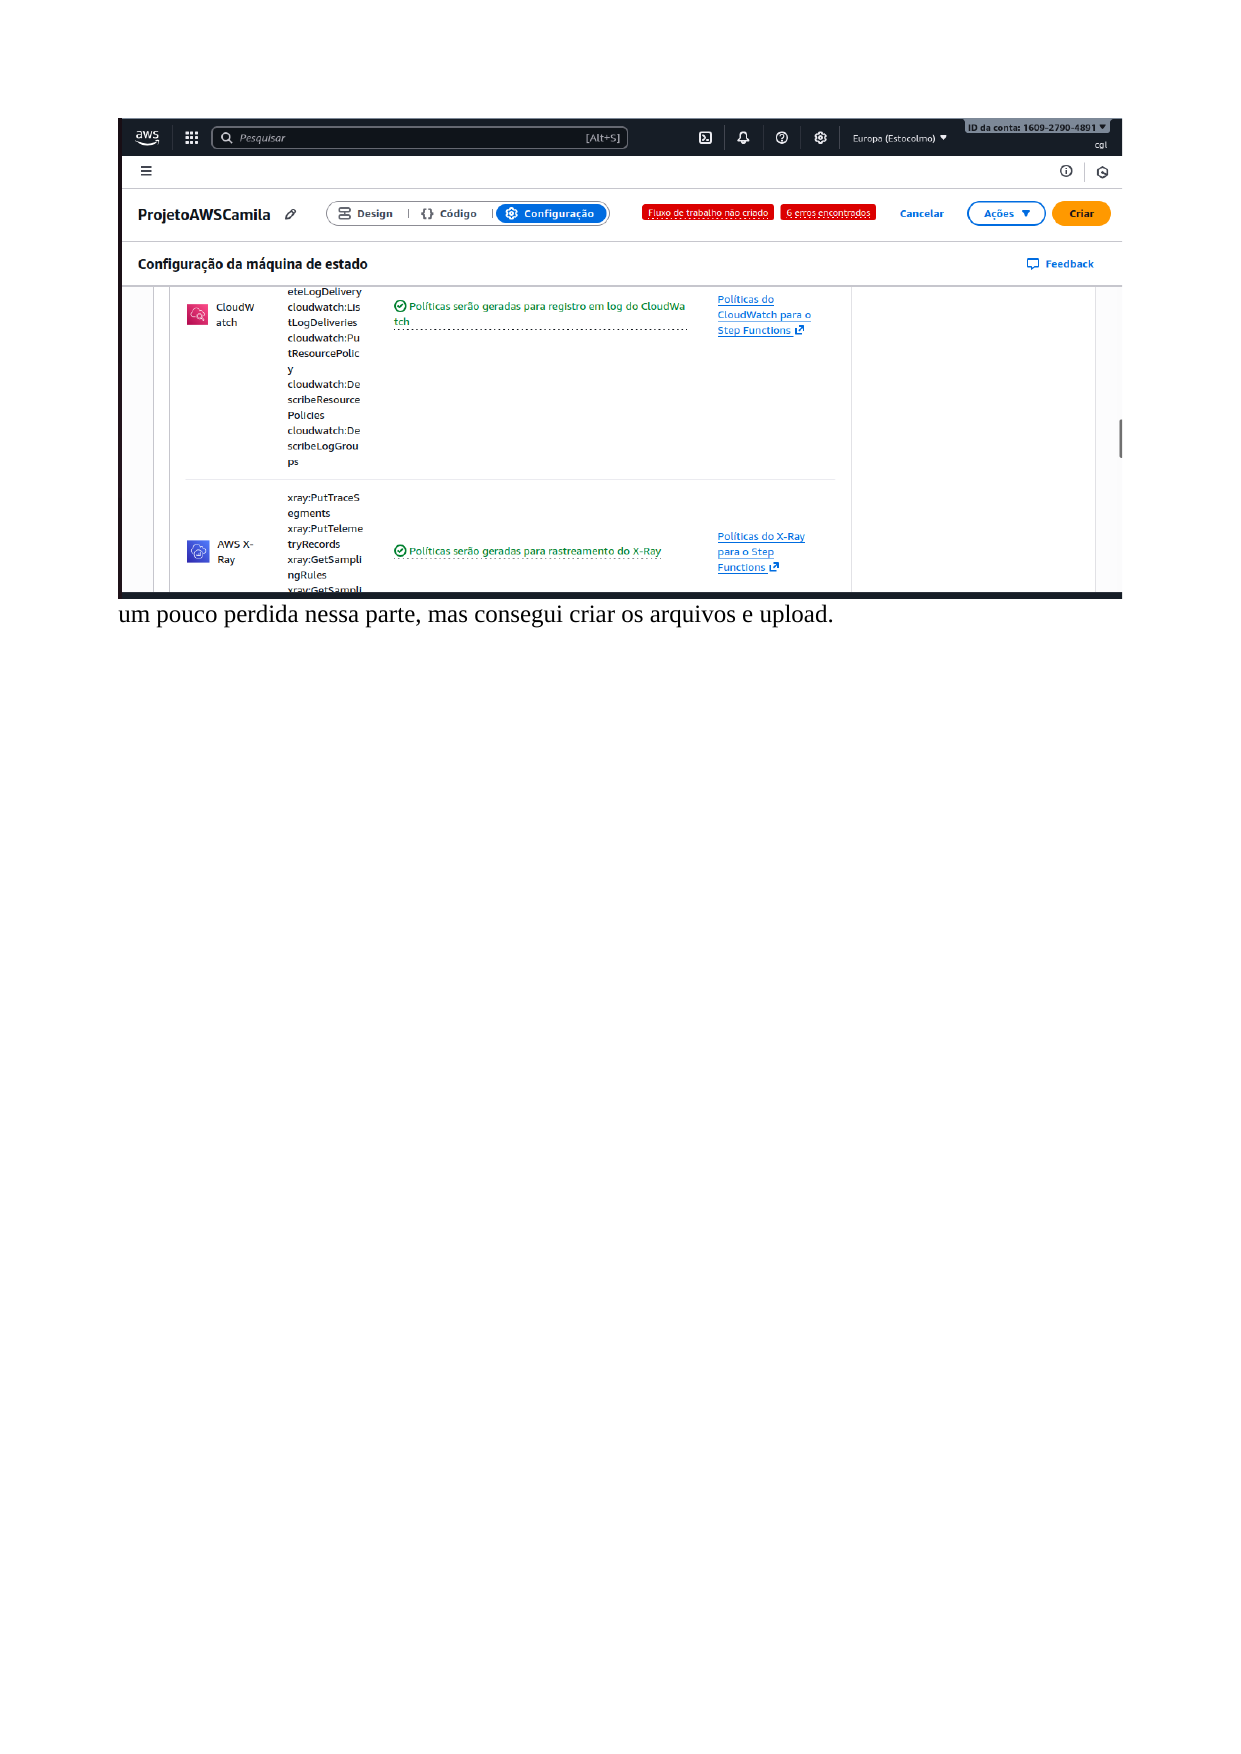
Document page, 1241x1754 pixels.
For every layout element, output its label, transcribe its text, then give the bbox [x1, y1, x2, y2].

text um pouco perdida nessa parte, mas consegui criar os arquivos e upload. [118, 599, 1122, 714]
picture [118, 118, 1123, 599]
